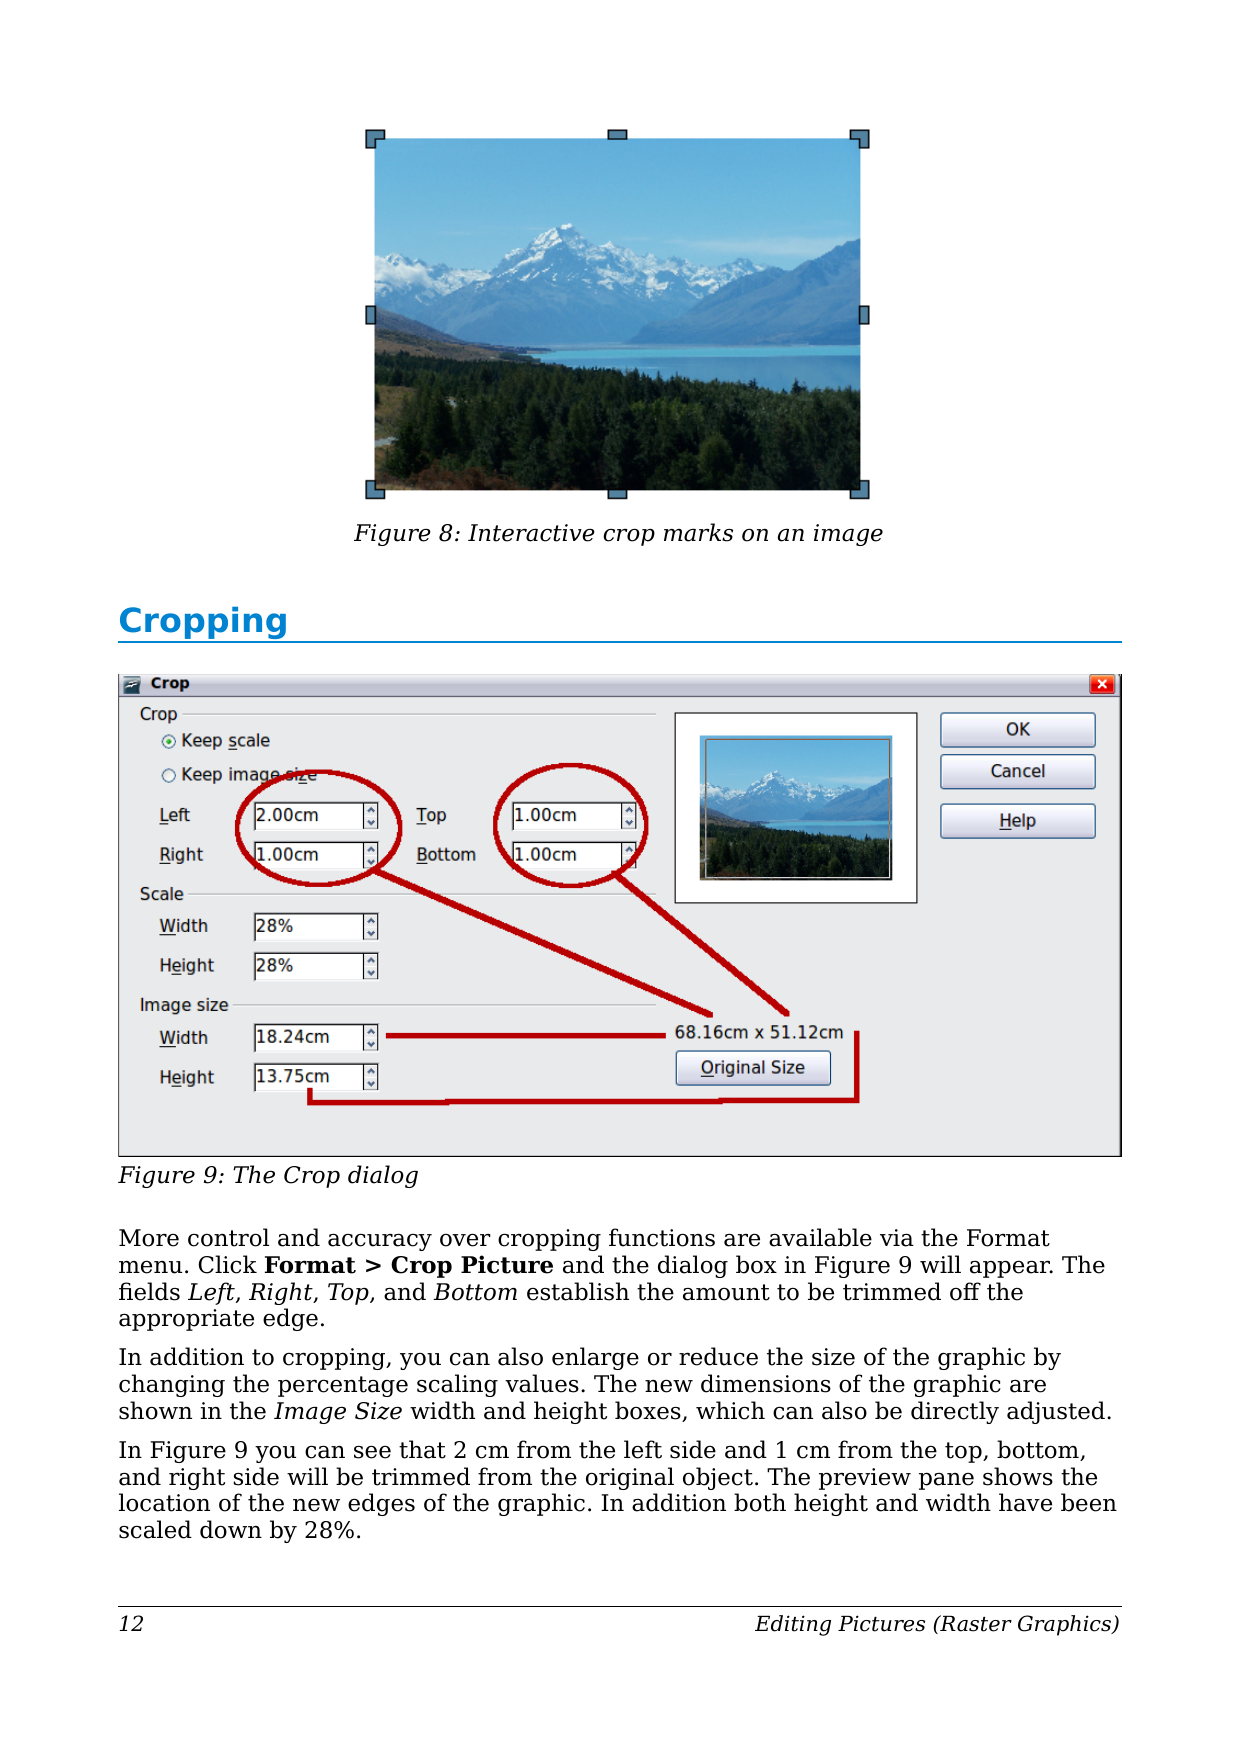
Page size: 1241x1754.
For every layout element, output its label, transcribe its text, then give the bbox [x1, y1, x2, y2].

text In addition to cropping, you can also enlarge or reduce the size of the graphic by changing the percentage scaling values. The new dimensions of the graphic are shown in the Image Size width and height boxes, which can also be directly adjusted. [118, 1344, 1122, 1424]
list Figure 8: Interactive crop marks on an image [328, 520, 912, 547]
text Figure 9: The Crop dialog [118, 1163, 1122, 1189]
subtitle Cropping [118, 602, 1122, 641]
picture [355, 118, 885, 514]
picture [118, 674, 1122, 1157]
text In Figure 9 you can see that 2 cm from the left side and 1 cm from the top, bottom, and right side will be trimmed from the original object. The preview pane shows the location of the new edges of the graphic. In addition both height and width have been scaled down by 28%. [118, 1437, 1122, 1544]
text More control and accuracy over cropping functions are available via the Format menu. Click Format > Crop Picture and the dialog box in Figure 9 will appear. The fields Left, Right, Top, and Bottom establish the amount to be trimmed off the appropriate edge. [118, 1225, 1122, 1332]
